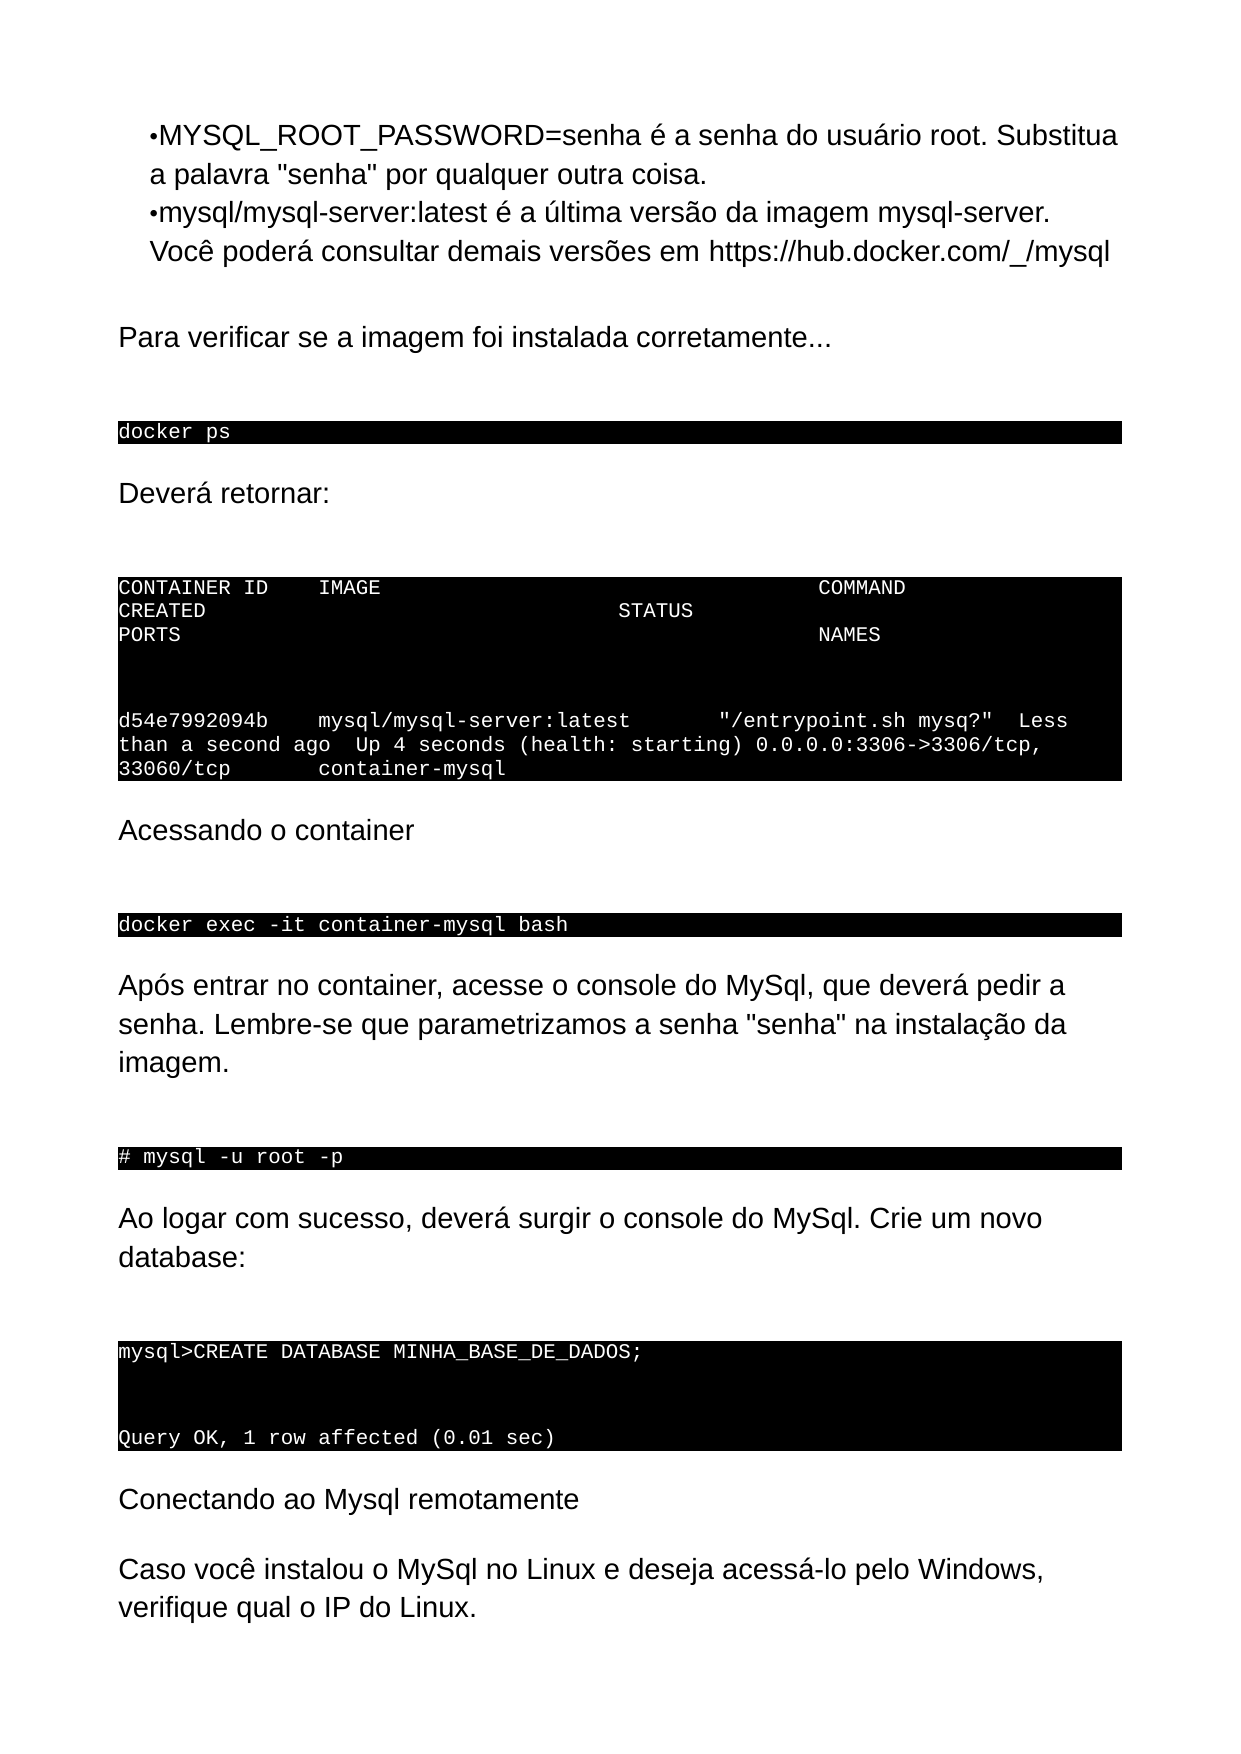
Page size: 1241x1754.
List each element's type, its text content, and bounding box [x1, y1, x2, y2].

text Após entrar no container, acesse o console do MySql, que deverá pedir a senha. Lembre-se que parametrizamos a senha "senha" na instalação da imagem. [118, 968, 1122, 1079]
text Para verificar se a imagem foi instalada corretamente... [118, 320, 1122, 353]
text # mysql -u root -p [118, 1147, 1122, 1170]
text mysql>CREATE DATABASE MINHA_BASE_DE_DADOS; [118, 1341, 1122, 1365]
text Deverá retornar: [118, 476, 1122, 509]
list mysql/mysql-server:latest é a última versão da imagem mysql-server. Você poderá consultar demais versões em https://hub.docker.com/_/mysql [118, 195, 1122, 267]
text Caso você instalou o MySql no Linux e deseja acessá-lo pelo Windows, verifique qual o IP do Linux. [118, 1552, 1122, 1624]
text docker exec -it container-mysql bash [118, 913, 1122, 937]
text docker ps [118, 421, 1122, 444]
text Ao logar com sucesso, deverá surgir o console do MySql. Crie um novo database: [118, 1201, 1122, 1273]
list MYSQL_ROOT_PASSWORD=senha é a senha do usuário root. Substitua a palavra "senha" por qualquer outra coisa. [118, 118, 1122, 190]
text Acessando o container [118, 812, 1122, 846]
text CONTAINER ID IMAGE COMMAND CREATED STATUS PORTS NAMES [118, 577, 1122, 648]
text Query OK, 1 row affected (0.01 sec) [118, 1427, 1122, 1451]
text d54e7992094b mysql/mysql-server:latest "/entrypoint.sh mysq?" Less than a second ago Up 4 seconds (health: starting) 0.0.0.0:3306->3306/tcp, 33060/tcp container-mysql [118, 710, 1122, 781]
text Conectando ao Mysql remotamente [118, 1482, 1122, 1516]
